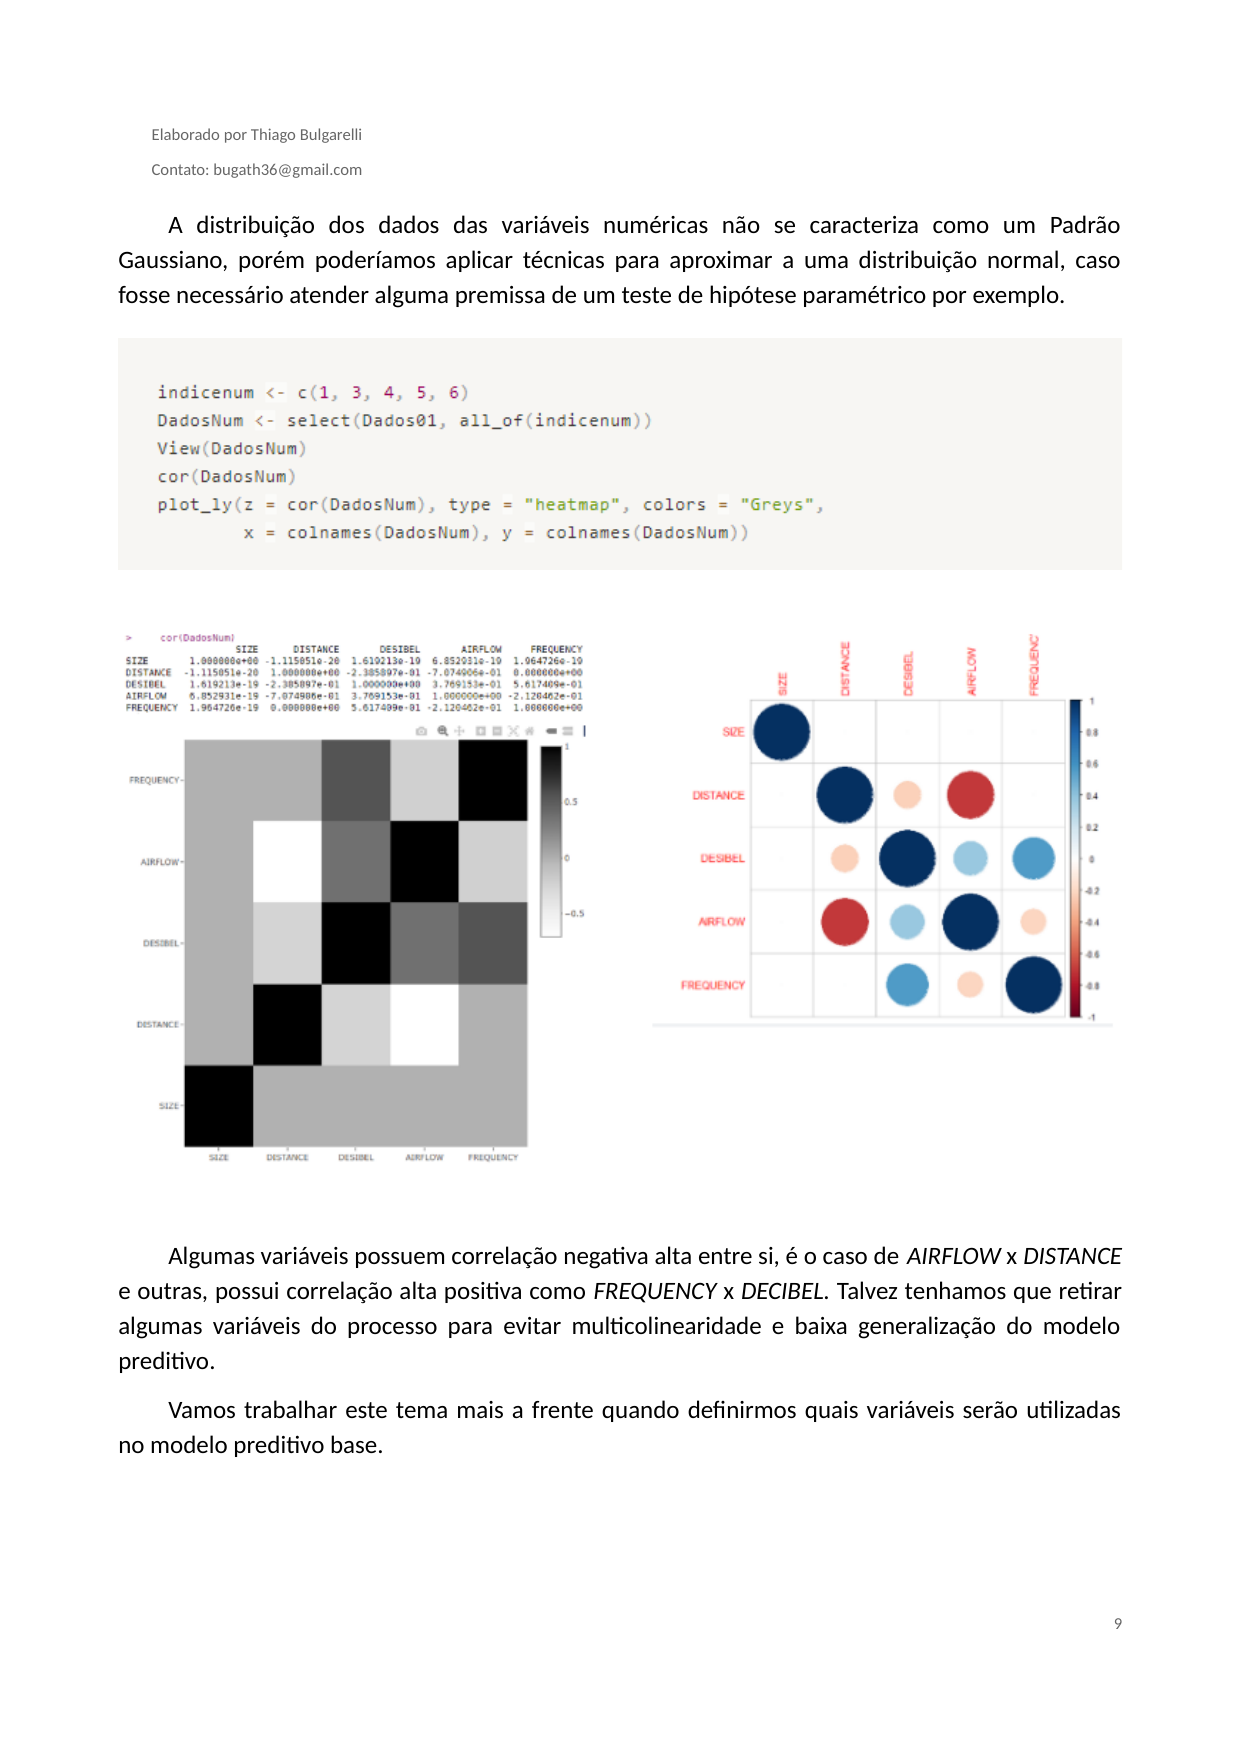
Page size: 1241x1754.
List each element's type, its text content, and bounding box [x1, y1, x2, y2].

picture [118, 338, 1123, 570]
picture [118, 623, 1123, 1186]
text A distribuição dos dados das variáveis numéricas não se caracteriza como um Padrão Gaussiano, porém poderíamos aplicar técnicas para aproximar a uma distribuição normal, caso fosse necessário atender alguma premissa de um teste de hipótese paramétrico por exemplo. [118, 209, 1122, 309]
text Vamos trabalhar este tema mais a frente quando definirmos quais variáveis serão utilizadas no modelo preditivo base. [118, 1394, 1122, 1460]
text Algumas variáveis possuem correlação negativa alta entre si, é o caso de AIRFLOW x DISTANCE e outras, possui correlação alta positiva como FREQUENCY x DECIBEL. Talvez tenhamos que retirar algumas variáveis do processo para evitar multicolinearidade e baixa generalização do modelo preditivo. [118, 1240, 1122, 1375]
